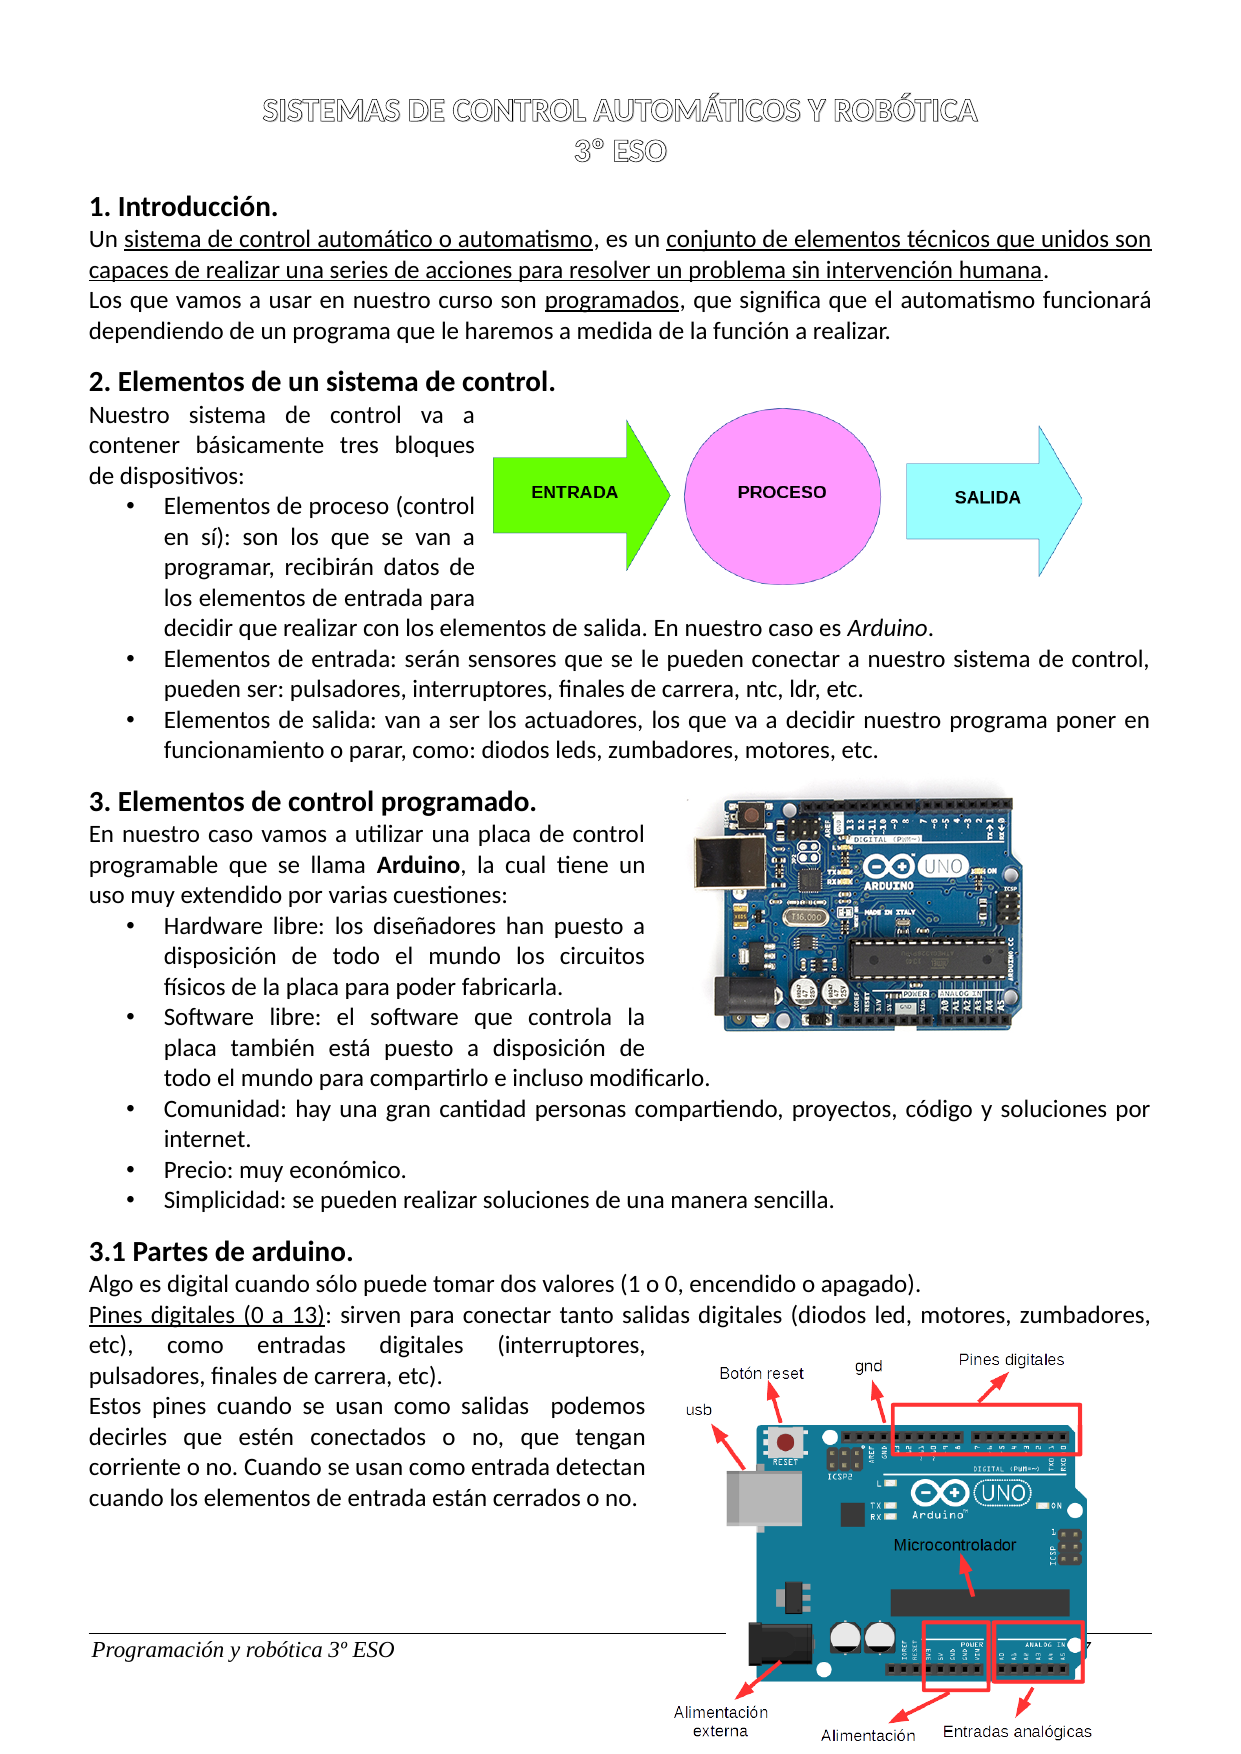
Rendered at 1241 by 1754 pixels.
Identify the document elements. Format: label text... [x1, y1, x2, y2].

list Precio: muy económico. [126, 1154, 1152, 1184]
text [1077, 818, 1152, 910]
list Software libre: el software que controla la placa también está puesto a disposición de todo el mundo para compartirlo e incluso modificarlo. [126, 1001, 1152, 1093]
list Comunidad: hay una gran cantidad personas compartiendo, proyectos, código y soluciones por internet. [126, 1093, 1152, 1154]
text En nuestro caso vamos a utilizar una placa de control programable que se llama Arduino, la cual tiene un uso muy extendido por varias cuestiones: [88, 818, 645, 910]
text [1077, 783, 1152, 818]
text Nuestro sistema de control va a contener básicamente tres bloques de dispositivos: [88, 399, 1152, 490]
list Simplicidad: se pueden realizar soluciones de una manera sencilla. [126, 1184, 1152, 1215]
text Pines digitales (0 a 13): sirven para conectar tanto salidas digitales (diodos led, motores, zumbadores, etc), como entradas digitales (interruptores, pulsadores, finales de carrera, etc). [88, 1299, 1152, 1391]
text 1. Introducción. [88, 188, 1152, 223]
list Hardware libre: los diseñadores han puesto a disposición de todo el mundo los circuitos físicos de la placa para poder fabricarla. [126, 910, 645, 1001]
picture [645, 772, 1077, 1056]
text 2. Elementos de un sistema de control. [88, 363, 1152, 399]
list Elementos de entrada: serán sensores que se le pueden conectar a nuestro sistema de control, pueden ser: pulsadores, interruptores, finales de carrera, ntc, ldr, etc. [126, 643, 1152, 704]
text 3.1 Partes de arduino. [88, 1233, 1152, 1268]
text Algo es digital cuando sólo puede tomar dos valores (1 o 0, encendido o apagado). [88, 1268, 1152, 1299]
list Elementos de salida: van a ser los actuadores, los que va a decidir nuestro programa poner en funcionamiento o parar, como: diodos leds, zumbadores, motores, etc. [126, 704, 1152, 765]
list [1077, 910, 1152, 1001]
text Estos pines cuando se usan como salidas podemos decirles que estén conectados o no, que tengan corriente o no. Cuando se usan como entrada detectan cuando los elementos de entrada están cerrados o no. [88, 1391, 663, 1513]
text [1100, 1391, 1152, 1513]
text 3. Elementos de control programado. [88, 783, 645, 818]
text 3º ESO [88, 129, 1152, 170]
picture [663, 1347, 1100, 1754]
text Un sistema de control automático o automatismo, es un conjunto de elementos técnicos que unidos son capaces de realizar una series de acciones para resolver un problema sin intervención humana. [88, 223, 1152, 284]
picture [493, 408, 1083, 585]
text SISTEMAS DE CONTROL AUTOMÁTICOS Y ROBÓTICA [88, 88, 1152, 129]
list Elementos de proceso (control en sí): son los que se van a programar, recibirán datos de los elementos de entrada para decidir que realizar con los elementos de salida. En nuestro caso es Arduino. [126, 490, 1152, 643]
text Los que vamos a usar en nuestro curso son programados, que significa que el automatismo funcionará dependiendo de un programa que le haremos a medida de la función a realizar. [88, 284, 1152, 345]
